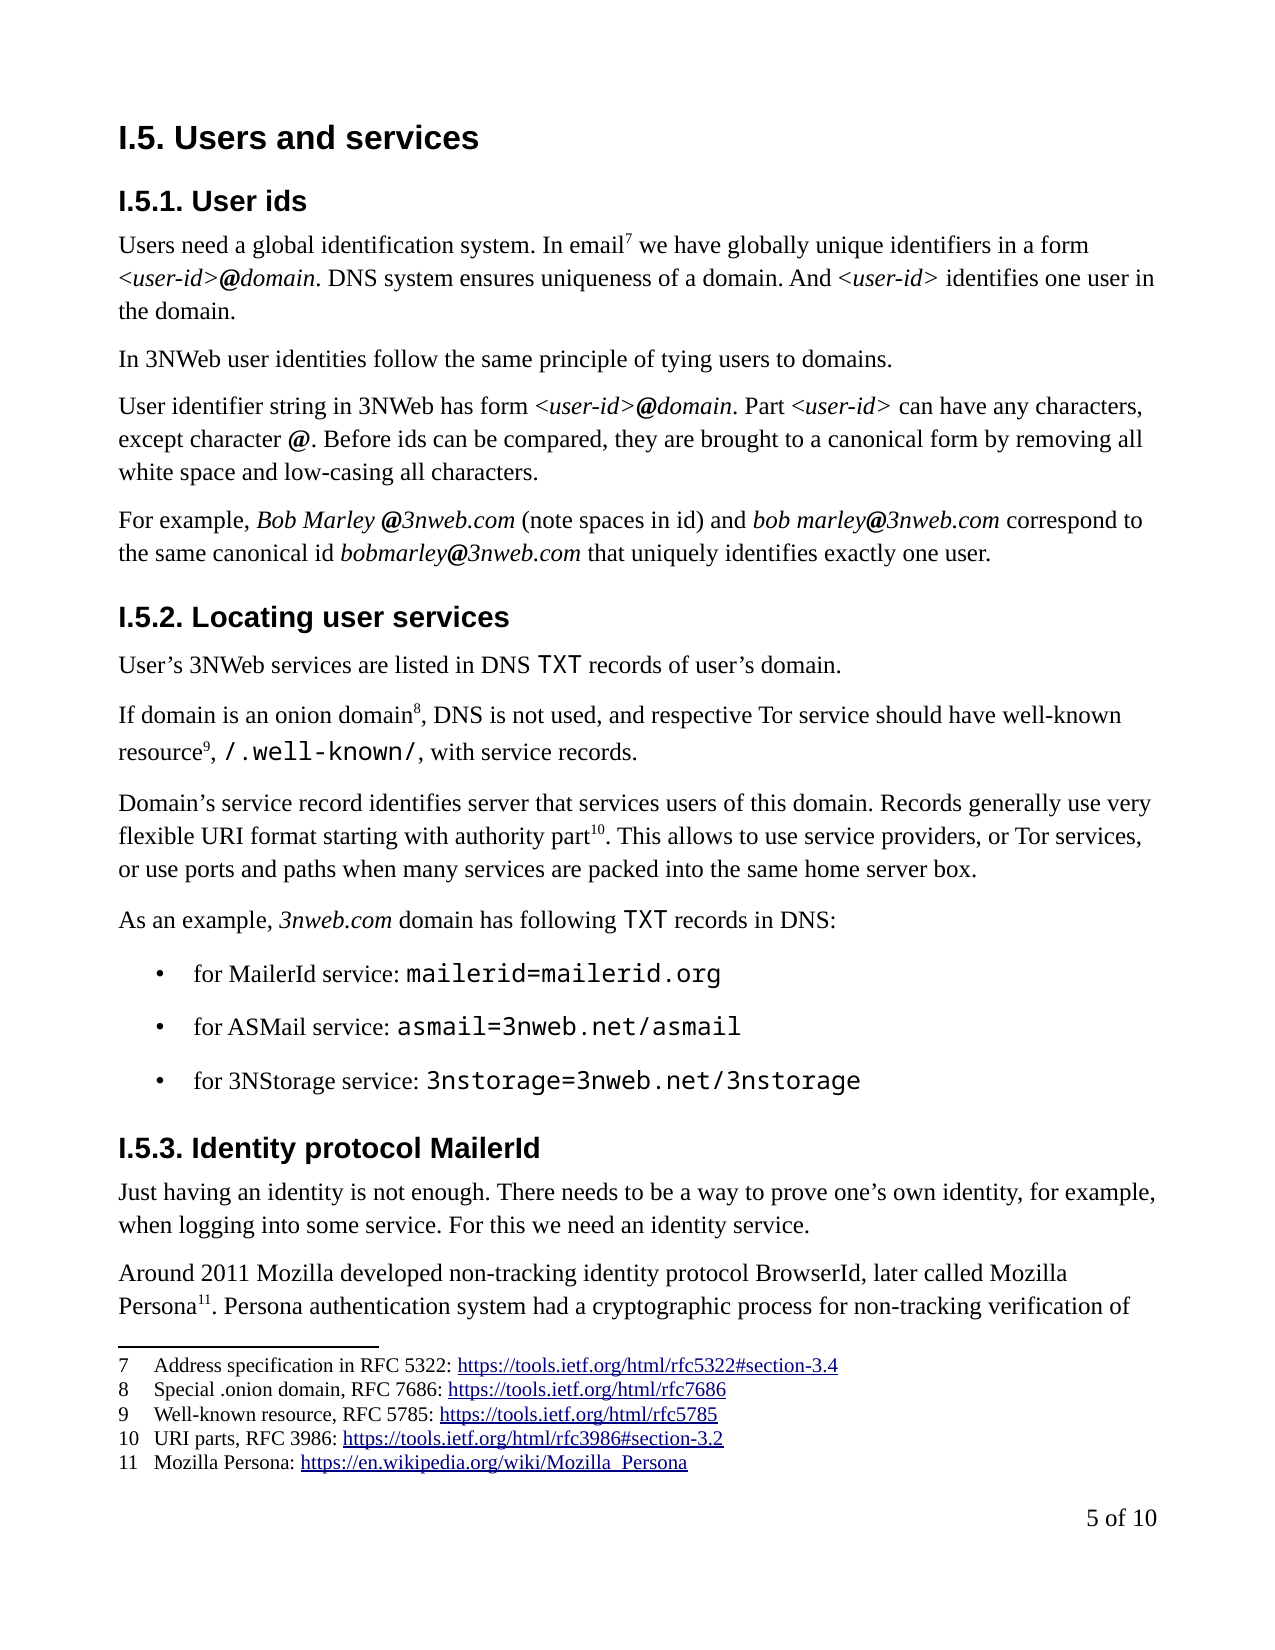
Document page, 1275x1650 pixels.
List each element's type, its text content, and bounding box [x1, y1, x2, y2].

subtitle I.5.1. User ids [118, 184, 1157, 218]
list for MailerId service: mailerid=mailerid.org [156, 955, 1157, 989]
text Special .onion domain, RFC 7686: https://tools.ietf.org/html/rfc7686 [118, 1377, 1157, 1401]
text Mozilla Persona: https://en.wikipedia.org/wiki/Mozilla_Persona [118, 1449, 1157, 1474]
text Address specification in RFC 5322: https://tools.ietf.org/html/rfc5322#section-3.4 [118, 1353, 1157, 1377]
text For example, Bob Marley @3nweb.com (note spaces in id) and bob marley@3nweb.com correspond to the same canonical id bobmarley@3nweb.com that uniquely identifies exactly one user. [118, 505, 1157, 567]
text User’s 3NWeb services are listed in DNS TXT records of user’s domain. [118, 646, 1157, 681]
text As an example, 3nweb.com domain has following TXT records in DNS: [118, 901, 1157, 936]
text If domain is an onion domain, DNS is not used, and respective Tor service should have well-known resource, /.well-known/, with service records. [118, 700, 1157, 768]
subtitle I.5.2. Locating user services [118, 600, 1157, 634]
text User identifier string in 3NWeb has form <user-id>@domain. Part <user-id> can have any characters, except character @. Before ids can be compared, they are brought to a canonical form by removing all white space and low-casing all characters. [118, 391, 1157, 486]
text Domain’s service record identifies server that services users of this domain. Records generally use very flexible URI format starting with authority part. This allows to use service providers, or Tor services, or use ports and paths when many services are packed into the same home server box. [118, 788, 1157, 883]
text Around 2011 Mozilla developed non-tracking identity protocol BrowserId, later called Mozilla Persona. Persona authentication system had a cryptographic process for non-tracking verification of [118, 1258, 1157, 1320]
text URI parts, RFC 3986: https://tools.ietf.org/html/rfc3986#section-3.2 [118, 1426, 1157, 1449]
text In 3NWeb user identities follow the same principle of tying users to domains. [118, 344, 1157, 372]
subtitle I.5.3. Identity protocol MailerId [118, 1131, 1157, 1165]
list for 3NStorage service: 3nstorage=3nweb.net/3nstorage [156, 1063, 1157, 1097]
list for ASMail service: asmail=3nweb.net/asmail [156, 1009, 1157, 1043]
text Users need a global identification system. In email we have globally unique identifiers in a form <user-id>@domain. DNS system ensures uniqueness of a domain. And <user-id> identifies one user in the domain. [118, 230, 1157, 325]
subtitle I.5. Users and services [118, 118, 1157, 157]
text Just having an identity is not enough. There needs to be a way to prove one’s own identity, for example, when logging into some service. For this we need an identity service. [118, 1177, 1157, 1239]
text Well-known resource, RFC 5785: https://tools.ietf.org/html/rfc5785 [118, 1401, 1157, 1426]
